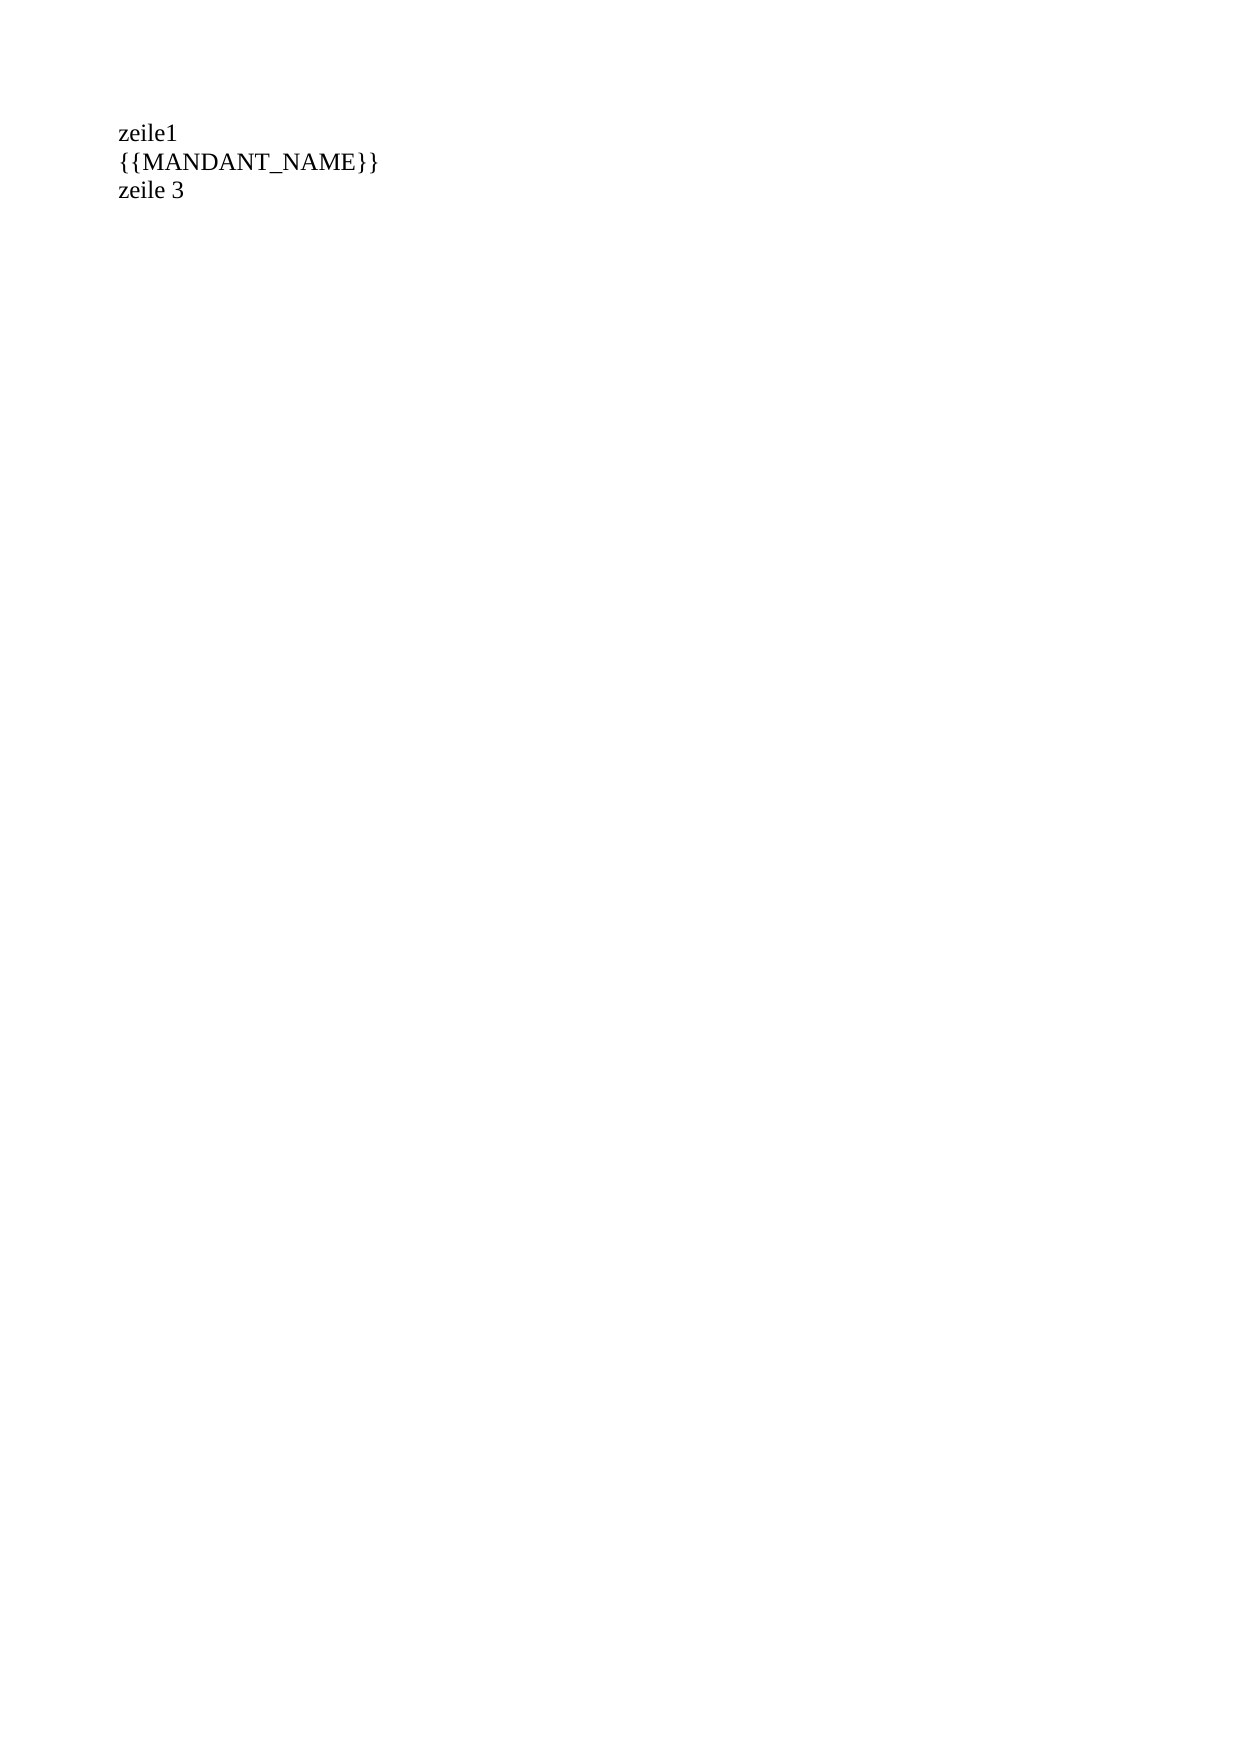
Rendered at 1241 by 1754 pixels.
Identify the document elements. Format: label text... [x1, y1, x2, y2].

text {{MANDANT_NAME}} [118, 147, 1122, 176]
text zeile 3 [118, 176, 1122, 204]
text zeile1 [118, 118, 1122, 147]
